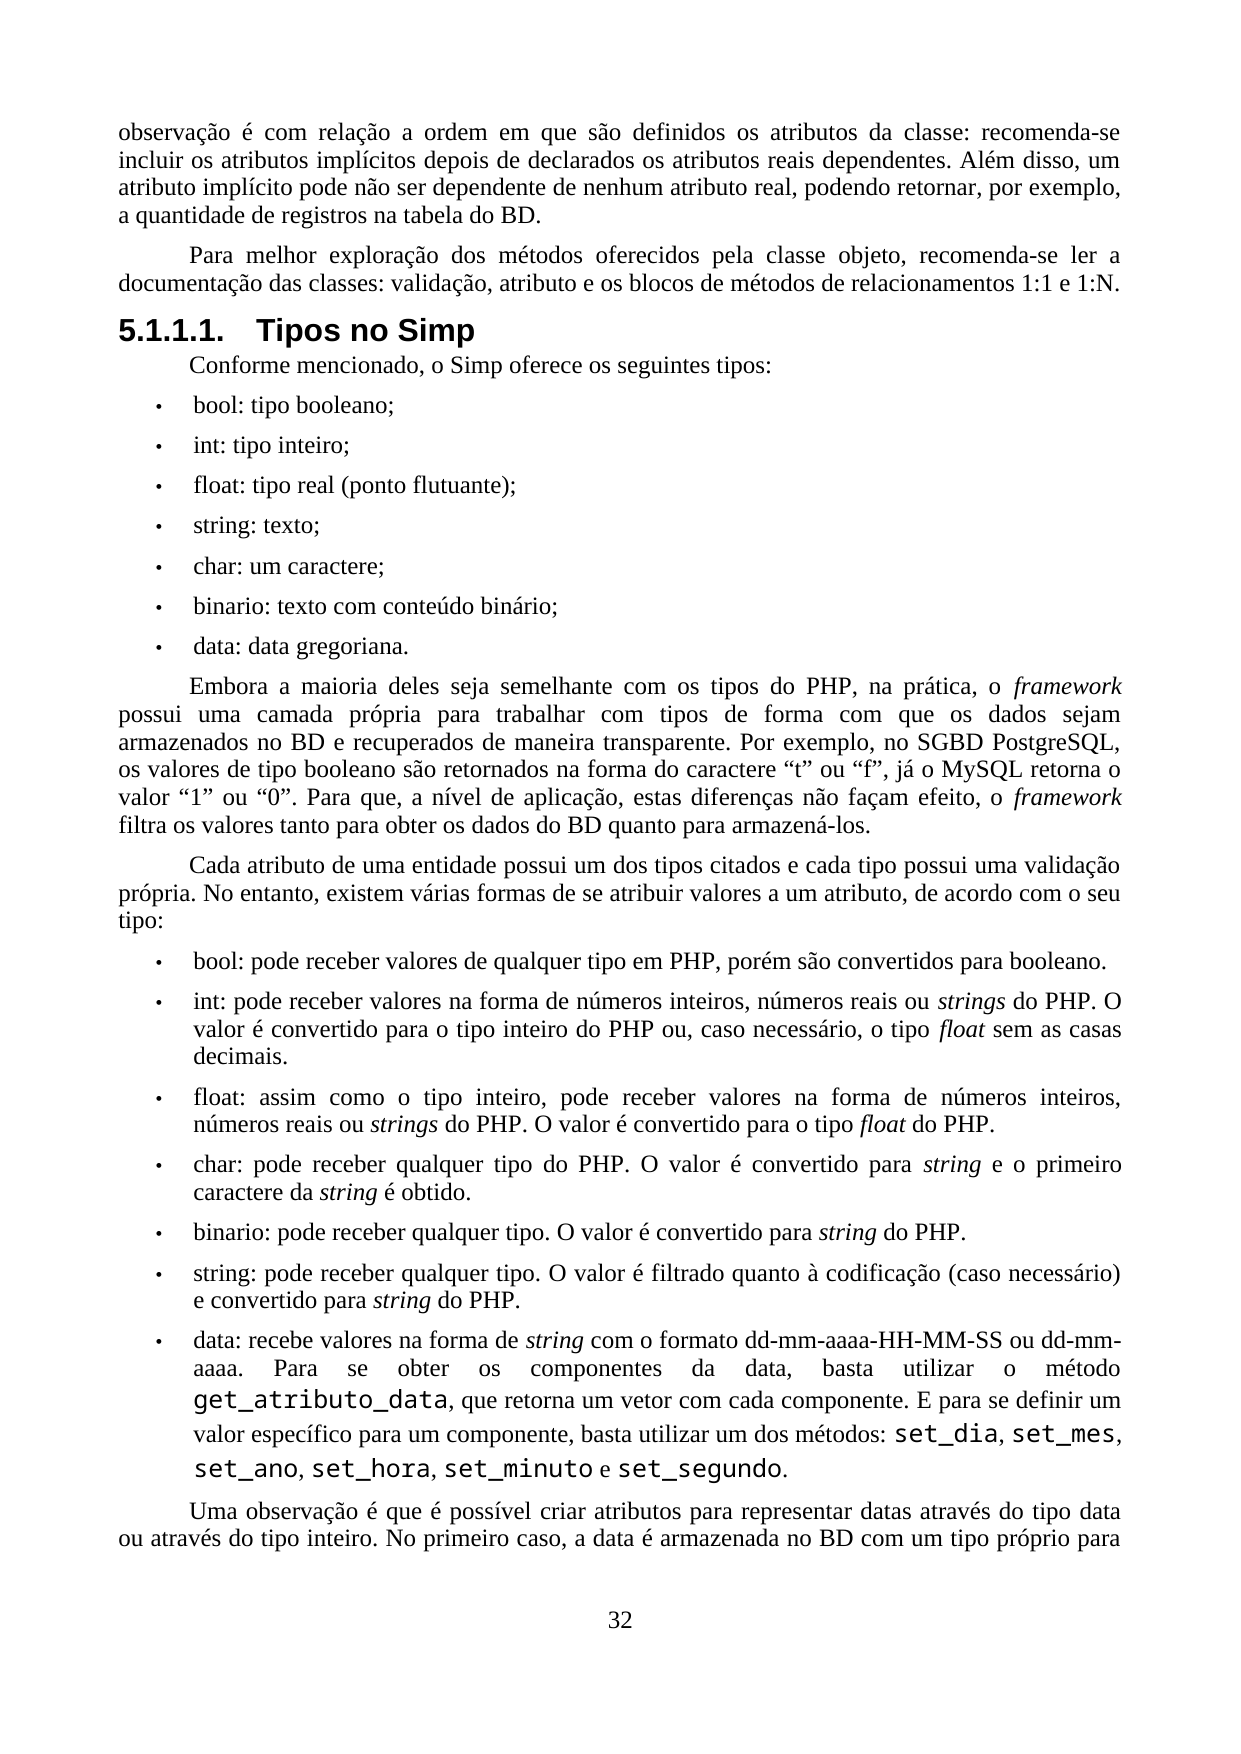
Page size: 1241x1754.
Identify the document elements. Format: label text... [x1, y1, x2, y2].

list int: pode receber valores na forma de números inteiros, números reais ou strings do PHP. O valor é convertido para o tipo inteiro do PHP ou, caso necessário, o tipo float sem as casas decimais. [156, 987, 1122, 1070]
text observação é com relação a ordem em que são definidos os atributos da classe: recomenda-se incluir os atributos implícitos depois de declarados os atributos reais dependentes. Além disso, um atributo implícito pode não ser dependente de nenhum atributo real, podendo retornar, por exemplo, a quantidade de registros na tabela do BD. [118, 118, 1122, 229]
list char: um caractere; [156, 552, 1122, 579]
list binario: pode receber qualquer tipo. O valor é convertido para string do PHP. [156, 1218, 1122, 1246]
list float: assim como o tipo inteiro, pode receber valores na forma de números inteiros, números reais ou strings do PHP. O valor é convertido para o tipo float do PHP. [156, 1083, 1122, 1138]
text Cada atributo de uma entidade possui um dos tipos citados e cada tipo possui uma validação própria. No entanto, existem várias formas de se atribuir valores a um atributo, de acordo com o seu tipo: [118, 851, 1122, 934]
list char: pode receber qualquer tipo do PHP. O valor é convertido para string e o primeiro caractere da string é obtido. [156, 1151, 1122, 1206]
list bool: pode receber valores de qualquer tipo em PHP, porém são convertidos para booleano. [156, 947, 1122, 974]
text Conforme mencionado, o Simp oferece os seguintes tipos: [118, 351, 1122, 378]
list int: tipo inteiro; [156, 431, 1122, 459]
list bool: tipo booleano; [156, 391, 1122, 419]
list string: pode receber qualquer tipo. O valor é filtrado quanto à codificação (caso necessário) e convertido para string do PHP. [156, 1259, 1122, 1314]
list float: tipo real (ponto flutuante); [156, 471, 1122, 499]
text Para melhor exploração dos métodos oferecidos pela classe objeto, recomenda-se ler a documentação das classes: validação, atributo e os blocos de métodos de relacionamentos 1:1 e 1:N. [118, 241, 1122, 297]
list binario: texto com conteúdo binário; [156, 592, 1122, 620]
list data: recebe valores na forma de string com o formato dd-mm-aaaa-HH-MM-SS ou dd-mm-aaaa. Para se obter os componentes da data, basta utilizar o método get_atributo_data, que retorna um vetor com cada componente. E para se definir um valor específico para um componente, basta utilizar um dos métodos: set_dia, set_mes, set_ano, set_hora, set_minuto e set_segundo. [156, 1327, 1122, 1484]
text Uma observação é que é possível criar atributos para representar datas através do tipo data ou através do tipo inteiro. No primeiro caso, a data é armazenada no BD com um tipo próprio para [118, 1497, 1122, 1552]
subtitle Tipos no Simp [118, 312, 1122, 348]
list string: texto; [156, 512, 1122, 539]
text Embora a maioria deles seja semelhante com os tipos do PHP, na prática, o framework possui uma camada própria para trabalhar com tipos de forma com que os dados sejam armazenados no BD e recuperados de maneira transparente. Por exemplo, no SGBD PostgreSQL, os valores de tipo booleano são retornados na forma do caractere “t” ou “f”, já o MySQL retorna o valor “1” ou “0”. Para que, a nível de aplicação, estas diferenças não façam efeito, o framework filtra os valores tanto para obter os dados do BD quanto para armazená-los. [118, 672, 1122, 839]
list data: data gregoriana. [156, 632, 1122, 660]
